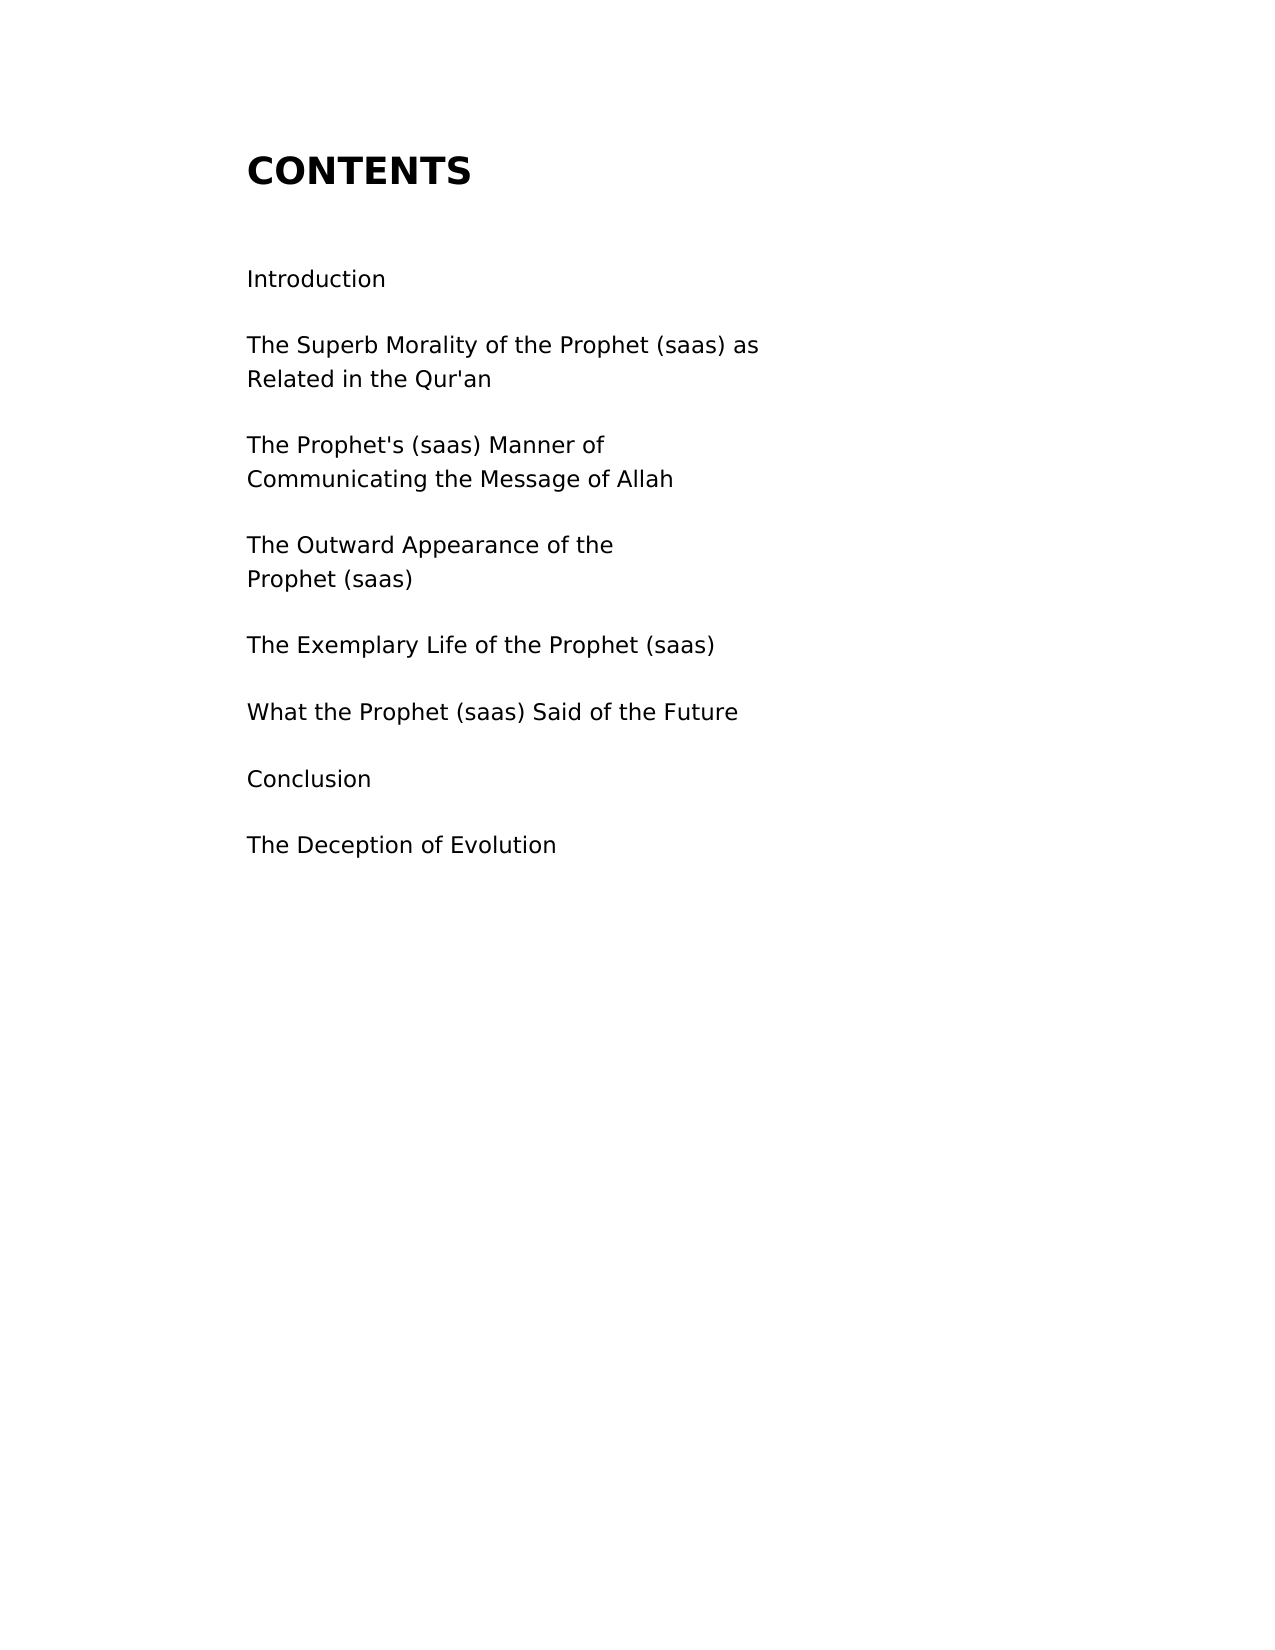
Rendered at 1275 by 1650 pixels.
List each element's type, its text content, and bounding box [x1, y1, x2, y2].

text Introduction [187, 260, 1070, 294]
text Conclusion [187, 760, 1070, 794]
text The Prophet's (saas) Manner of [187, 427, 1070, 460]
text The Exemplary Life of the Prophet (saas) [187, 627, 1070, 660]
text Prophet (saas) [187, 560, 1070, 594]
text CONTENTS [187, 150, 1070, 194]
text What the Prophet (saas) Said of the Future [187, 694, 1070, 727]
text The Deception of Evolution [187, 827, 1070, 860]
text Communicating the Message of Allah [187, 460, 1070, 494]
text The Superb Morality of the Prophet (saas) as [187, 327, 1070, 360]
text The Outward Appearance of the [187, 527, 1070, 560]
text Related in the Qur'an [187, 360, 1070, 394]
